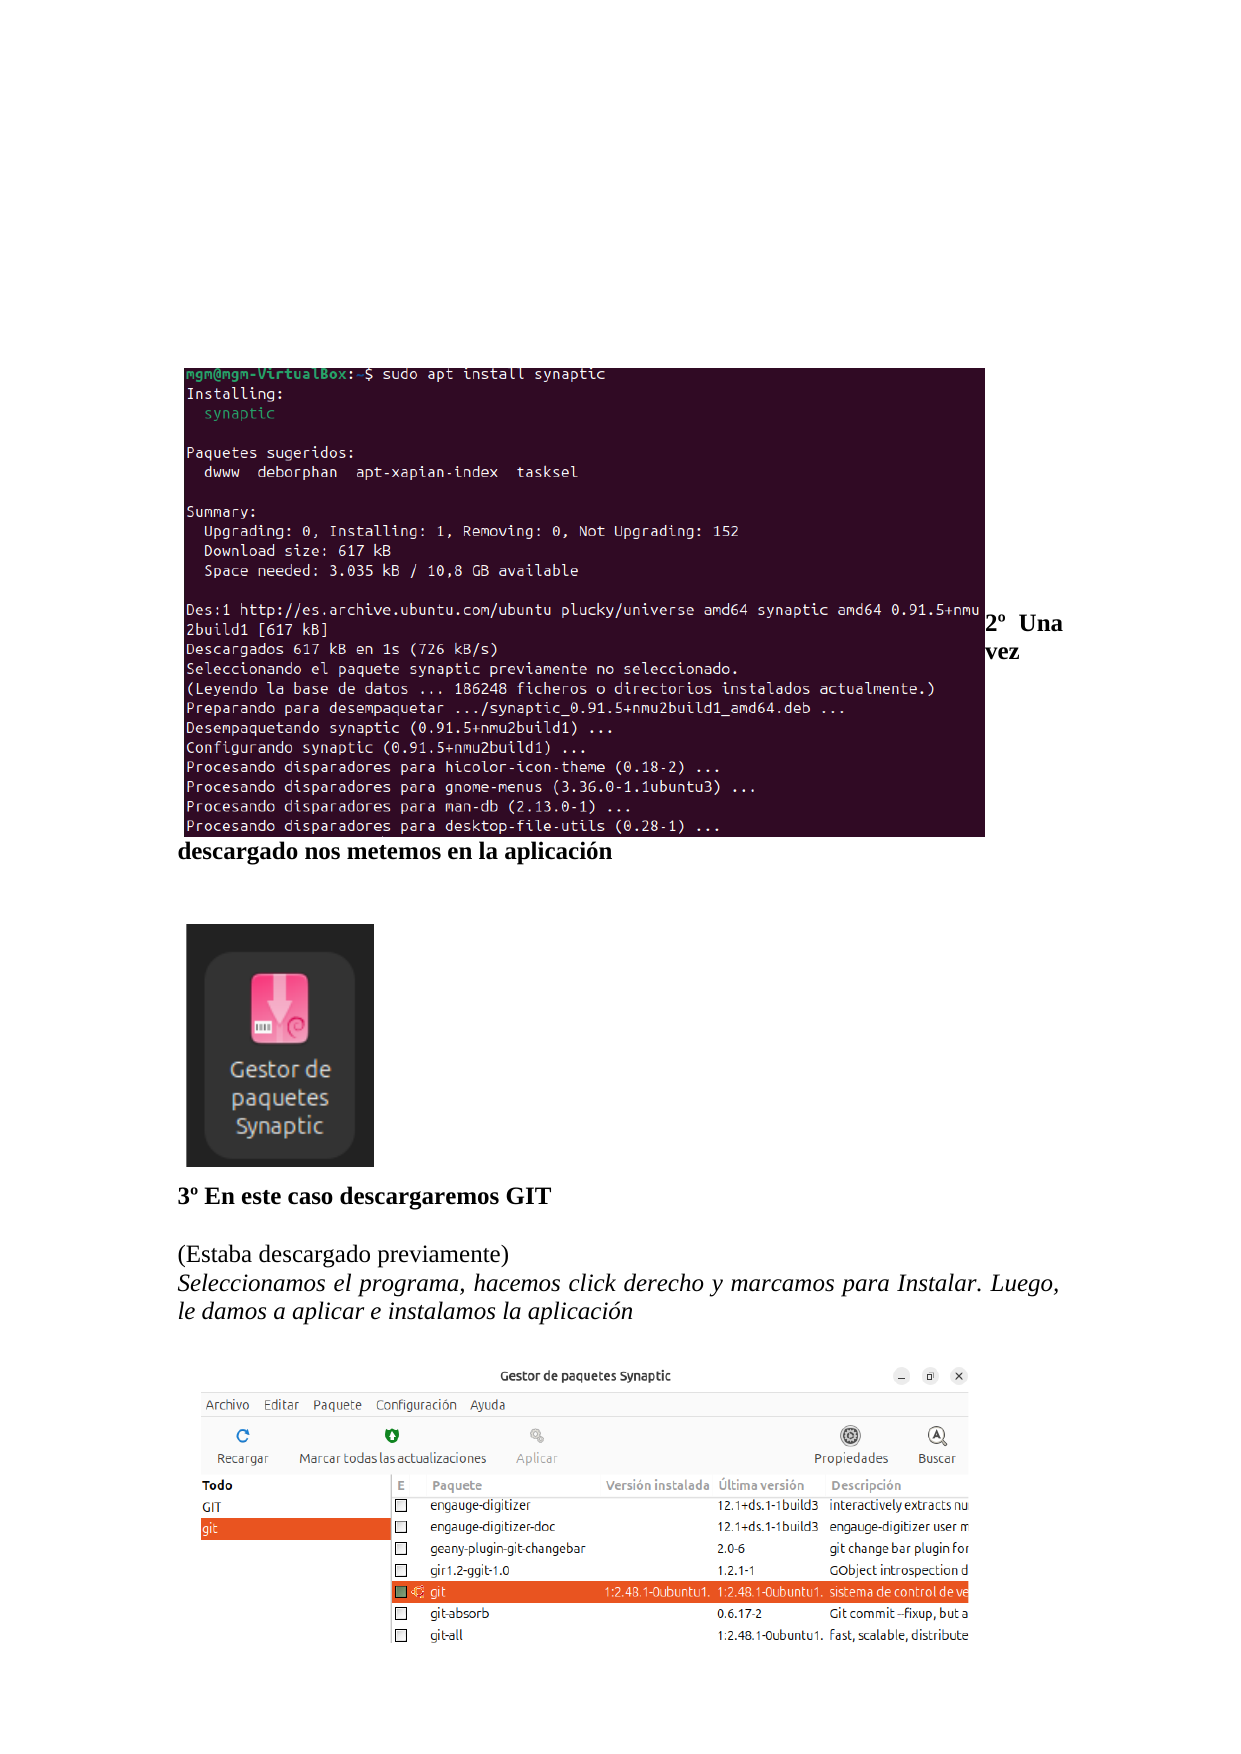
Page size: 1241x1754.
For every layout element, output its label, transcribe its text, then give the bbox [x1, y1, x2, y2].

text (Estaba descargado previamente) [177, 1239, 1063, 1268]
text Seleccionamos el programa, hacemos click derecho y marcamos para Instalar. Luego, le damos a aplicar e instalamos la aplicación [177, 1268, 1063, 1325]
text 3º En este caso descargaremos GIT [177, 1181, 1063, 1210]
picture [184, 368, 985, 837]
text 2º Una vez descargado nos metemos en la aplicación [177, 608, 1063, 865]
picture [201, 1363, 969, 1643]
picture [186, 924, 374, 1167]
